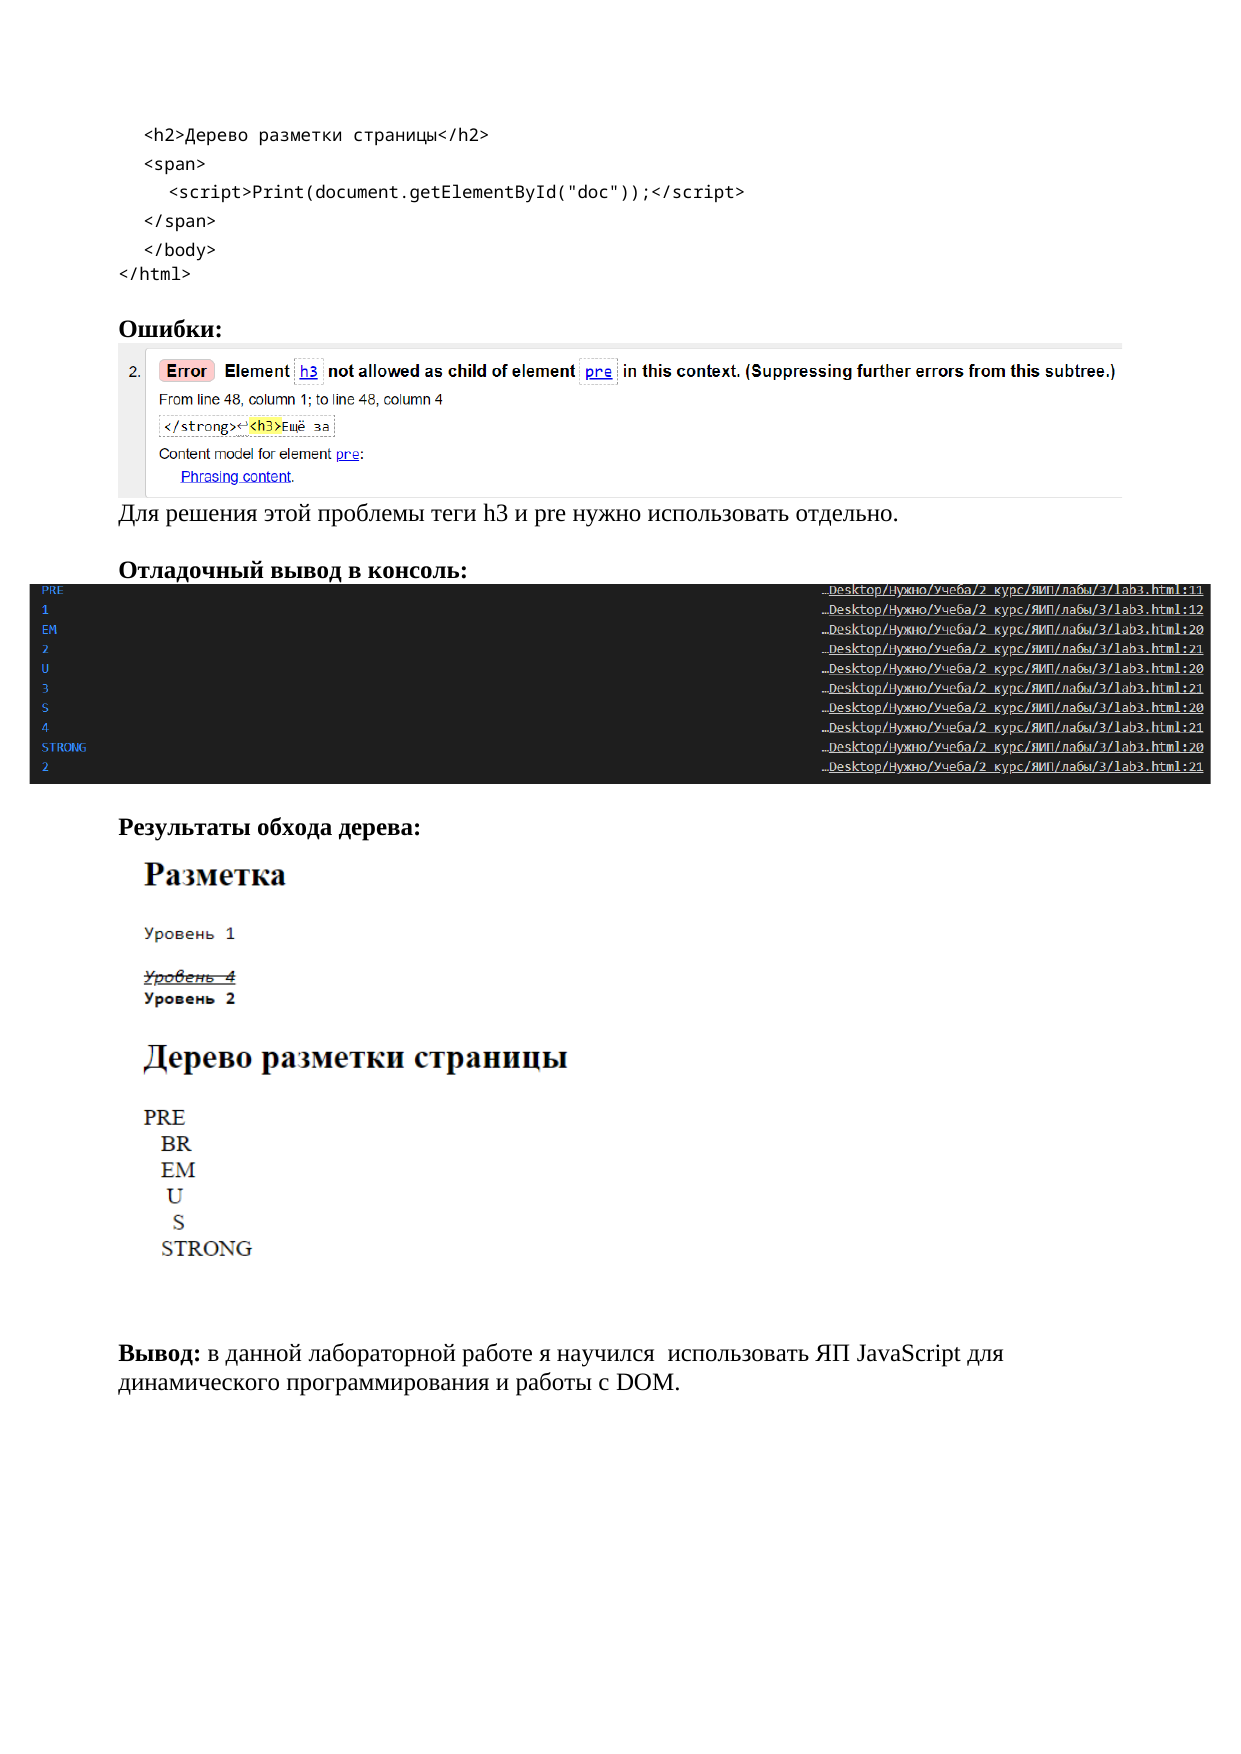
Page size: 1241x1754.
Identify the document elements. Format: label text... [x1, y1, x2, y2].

text <span> [118, 147, 1122, 176]
text </span> [118, 204, 1122, 233]
text </html> [118, 262, 1122, 286]
text Ошибки: [118, 314, 1122, 343]
text <script>Print(document.getElementById("doc"));</script> [118, 176, 1122, 204]
text <h2>Дерево разметки страницы</h2> [118, 118, 1122, 147]
picture [136, 849, 602, 1281]
picture [118, 343, 1123, 498]
text </body> [118, 233, 1122, 262]
picture [29, 584, 1211, 784]
text Для решения этой проблемы теги h3 и pre нужно использовать отдельно. [118, 498, 1122, 527]
text Отладочный вывод в консоль: [118, 555, 1122, 584]
text Результаты обхода дерева: [118, 812, 1122, 841]
text Вывод: в данной лабораторной работе я научился использовать ЯП JavaScript для динамического программирования и работы с DOM. [118, 1338, 1122, 1396]
